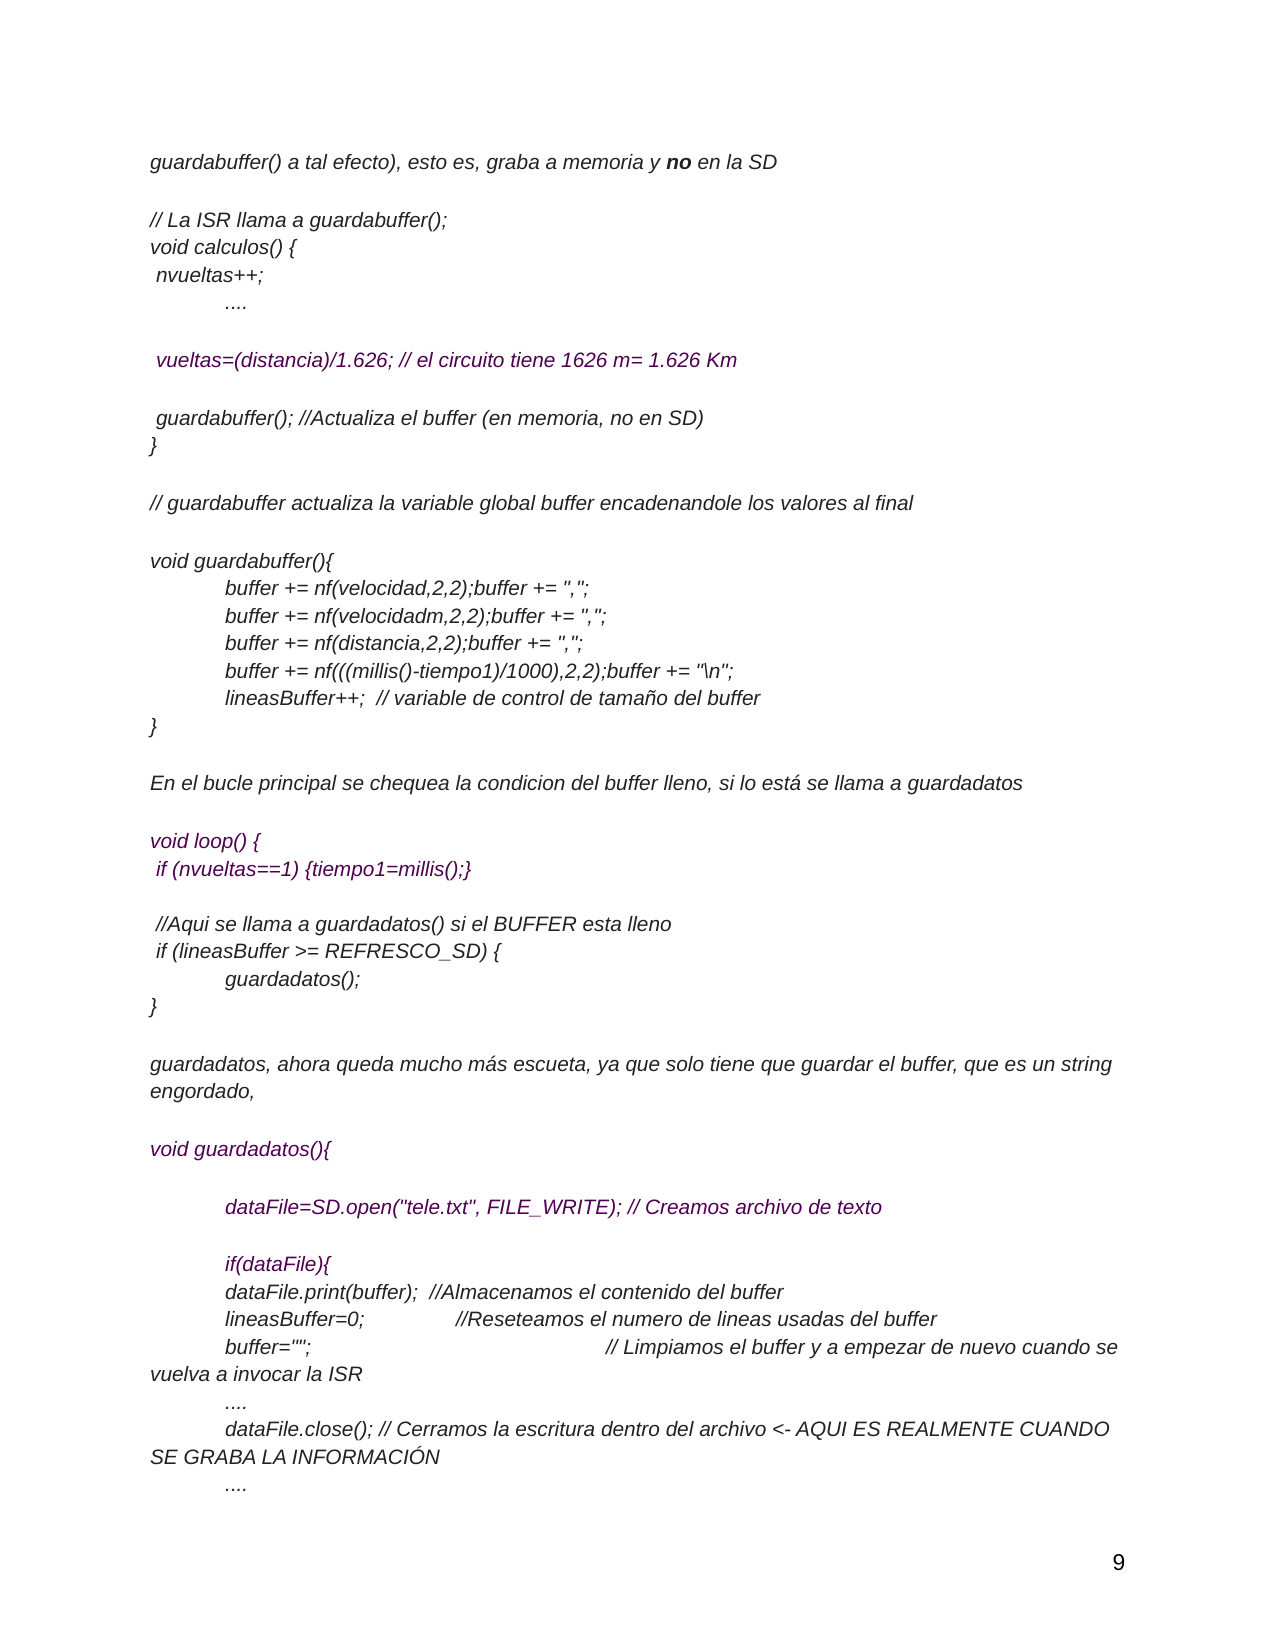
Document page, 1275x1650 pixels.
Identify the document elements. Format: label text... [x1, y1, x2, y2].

text dataFile.print(buffer); //Almacenamos el contenido del buffer [150, 1280, 1125, 1304]
text nvueltas++; [150, 263, 1125, 287]
text if (nvueltas==1) {tiempo1=millis();} [150, 856, 1125, 880]
text } [150, 433, 1125, 457]
text buffer += nf(((millis()-tiempo1)/1000),2,2);buffer += "\n"; [150, 658, 1125, 682]
text if(dataFile){ [150, 1252, 1125, 1276]
text void loop() { [150, 829, 1125, 853]
text void calculos() { [150, 235, 1125, 259]
text En el bucle principal se chequea la condicion del buffer lleno, si lo está se llama a guardadatos [150, 771, 1125, 795]
text } [150, 713, 1125, 737]
text .... [150, 1472, 1125, 1496]
text lineasBuffer=0; //Reseteamos el numero de lineas usadas del buffer [150, 1307, 1125, 1331]
text guardabuffer(); //Actualiza el buffer (en memoria, no en SD) [150, 406, 1125, 429]
text guardabuffer() a tal efecto), esto es, graba a memoria y no en la SD [150, 150, 1125, 174]
text buffer=""; // Limpiamos el buffer y a empezar de nuevo cuando se vuelva a invocar la ISR [150, 1335, 1125, 1386]
text void guardadatos(){ [150, 1137, 1125, 1161]
text if (lineasBuffer >= REFRESCO_SD) { [150, 939, 1125, 963]
text buffer += nf(velocidadm,2,2);buffer += ","; [150, 603, 1125, 627]
text void guardabuffer(){ [150, 548, 1125, 572]
text .... [150, 1390, 1125, 1414]
text guardadatos, ahora queda mucho más escueta, ya que solo tiene que guardar el buffer, que es un string engordado, [150, 1052, 1125, 1103]
text // guardabuffer actualiza la variable global buffer encadenandole los valores al final [150, 491, 1125, 515]
text buffer += nf(distancia,2,2);buffer += ","; [150, 631, 1125, 655]
text buffer += nf(velocidad,2,2);buffer += ","; [150, 576, 1125, 600]
text vueltas=(distancia)/1.626; // el circuito tiene 1626 m= 1.626 Km [150, 348, 1125, 372]
text lineasBuffer++; // variable de control de tamaño del buffer [150, 686, 1125, 710]
text guardadatos(); [150, 966, 1125, 990]
text // La ISR llama a guardabuffer(); [150, 208, 1125, 232]
text dataFile=SD.open("tele.txt", FILE_WRITE); // Creamos archivo de texto [150, 1194, 1125, 1218]
text //Aqui se llama a guardadatos() si el BUFFER esta lleno [150, 911, 1125, 935]
text .... [150, 290, 1125, 314]
text dataFile.close(); // Cerramos la escritura dentro del archivo <- AQUI ES REALMENTE CUANDO SE GRABA LA INFORMACIÓN [150, 1417, 1125, 1469]
text } [150, 994, 1125, 1018]
